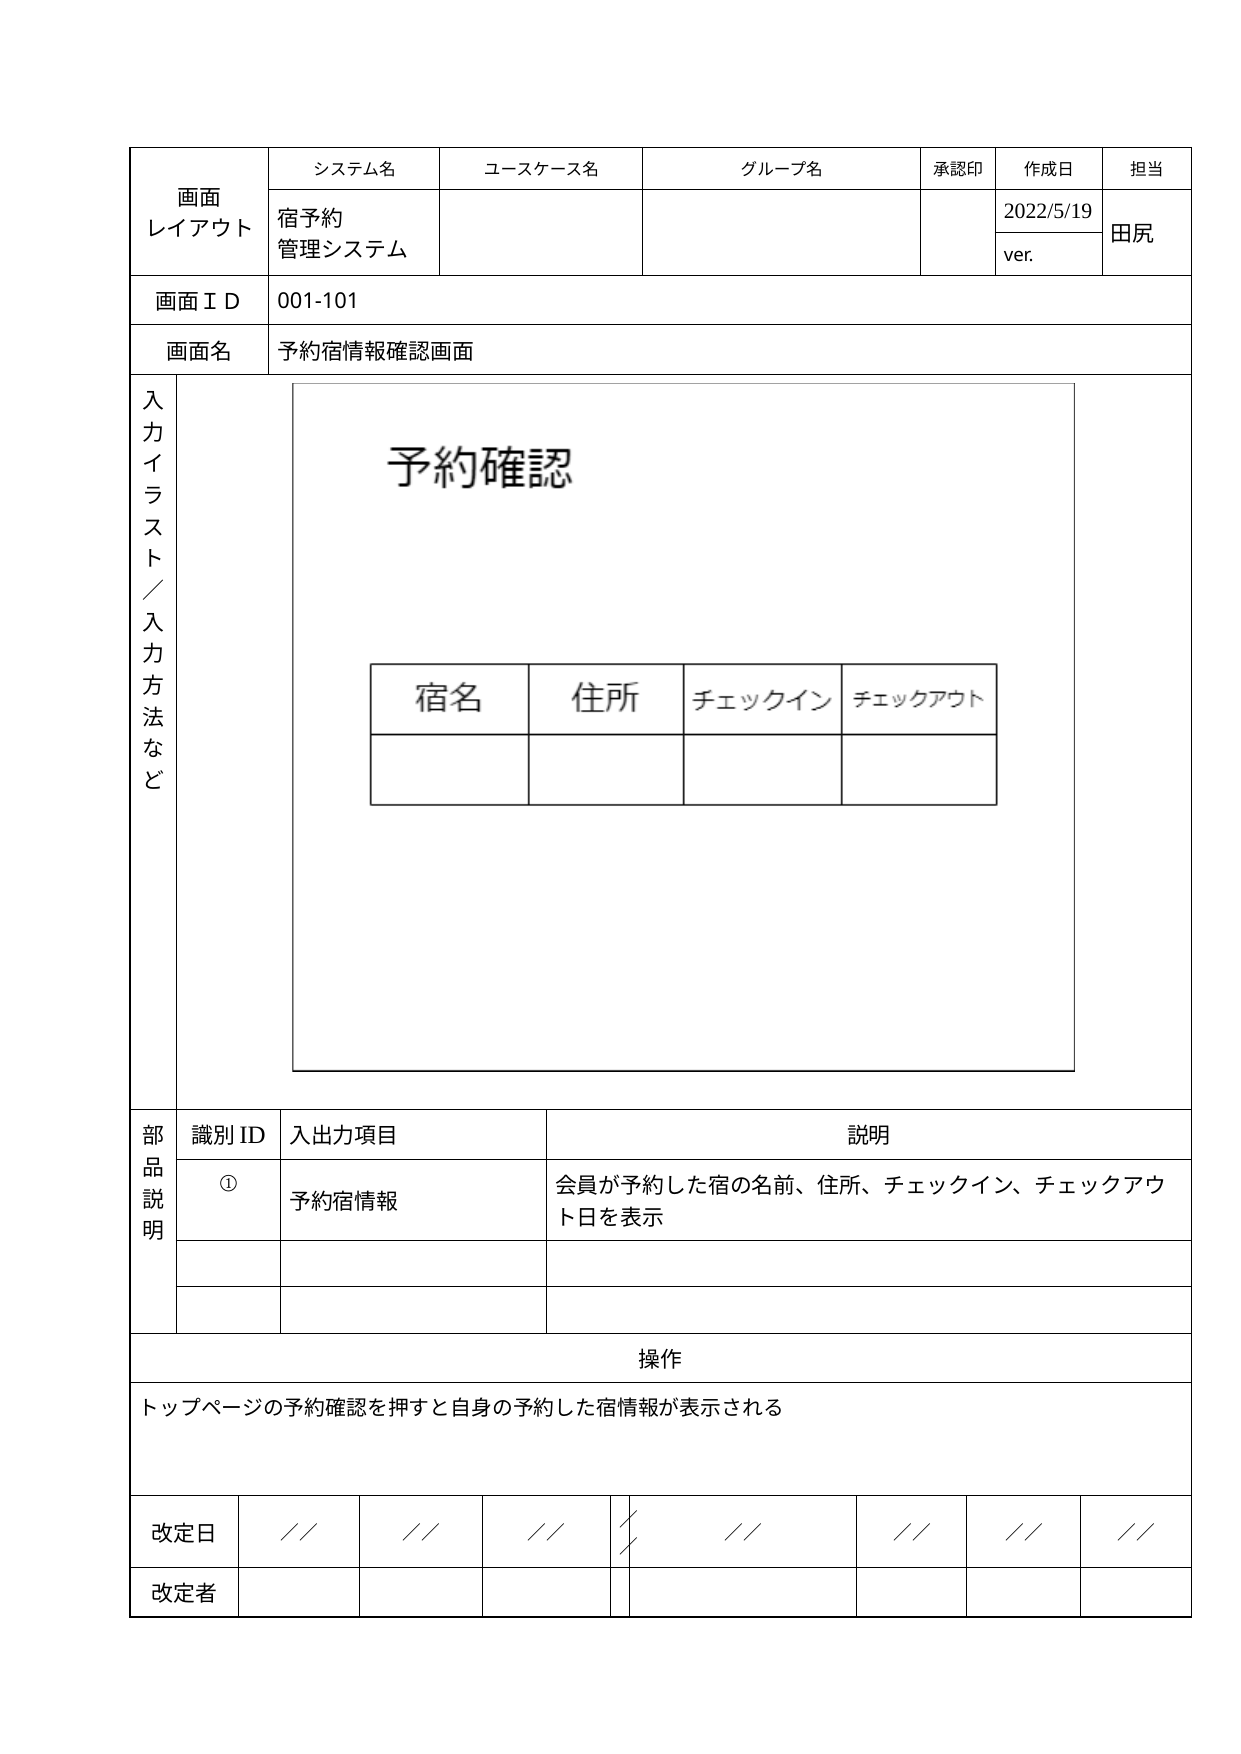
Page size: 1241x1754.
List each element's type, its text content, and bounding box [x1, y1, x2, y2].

table_header 承認印 [921, 148, 995, 189]
table_cell ／／ [360, 1496, 482, 1567]
table_cell [440, 190, 642, 275]
table_cell [177, 1287, 280, 1332]
table_cell 2022/5/19 [996, 190, 1102, 232]
table_cell [643, 190, 920, 275]
table_header 画面 レイアウト [131, 148, 268, 275]
table_cell 部品説明 [131, 1110, 176, 1332]
table_cell [239, 1568, 359, 1616]
table_cell 識別ID [177, 1110, 280, 1158]
table_cell 画面名 [131, 325, 268, 374]
table_cell [630, 1568, 856, 1616]
table_cell ／／ [630, 1496, 856, 1567]
table_cell 001-101 [269, 276, 1191, 324]
table_cell ／／ [1081, 1496, 1191, 1567]
table_header グループ名 [643, 148, 920, 189]
table_cell [921, 190, 995, 275]
table_cell ／／ [239, 1496, 359, 1567]
table_cell 予約宿情報 [281, 1160, 546, 1239]
table_cell 改定日 [131, 1496, 238, 1567]
table_cell [547, 1241, 1191, 1286]
table_cell [611, 1568, 629, 1616]
table_cell [177, 375, 1191, 1109]
table_cell [360, 1568, 482, 1616]
table_cell ver. [996, 233, 1102, 275]
table_cell [857, 1568, 966, 1616]
table_cell [967, 1568, 1080, 1616]
table_header 作成日 [996, 148, 1102, 189]
table_cell ① [177, 1160, 280, 1239]
table_cell [281, 1241, 546, 1286]
picture [292, 383, 1075, 1072]
table_cell 入力イラスト／入力方法など [131, 375, 176, 1109]
table_cell [483, 1568, 610, 1616]
table_header ユースケース名 [440, 148, 642, 189]
table_header 担当 [1103, 148, 1191, 189]
table_cell 改定者 [131, 1568, 238, 1616]
table_cell 画面ＩＤ [131, 276, 268, 324]
table_cell 予約宿情報確認画面 [269, 325, 1191, 374]
table_cell [547, 1287, 1191, 1332]
table_cell 宿予約 管理システム [269, 190, 439, 275]
table_cell トップページの予約確認を押すと自身の予約した宿情報が表示される [131, 1383, 1191, 1495]
table_cell 操作 [131, 1334, 1191, 1382]
table_cell ／／ [483, 1496, 610, 1567]
table_cell ／／ [611, 1496, 629, 1567]
table_cell [177, 1241, 280, 1286]
table_cell ／／ [967, 1496, 1080, 1567]
table_cell [1081, 1568, 1191, 1616]
table_cell [281, 1287, 546, 1332]
table_header システム名 [269, 148, 439, 189]
table_cell 入出力項目 [281, 1110, 546, 1158]
table_cell 会員が予約した宿の名前、住所、チェックイン、チェックアウト日を表示 [547, 1160, 1191, 1239]
table_cell ／／ [857, 1496, 966, 1567]
table_cell 田尻 [1103, 190, 1191, 275]
table_cell 説明 [547, 1110, 1191, 1158]
